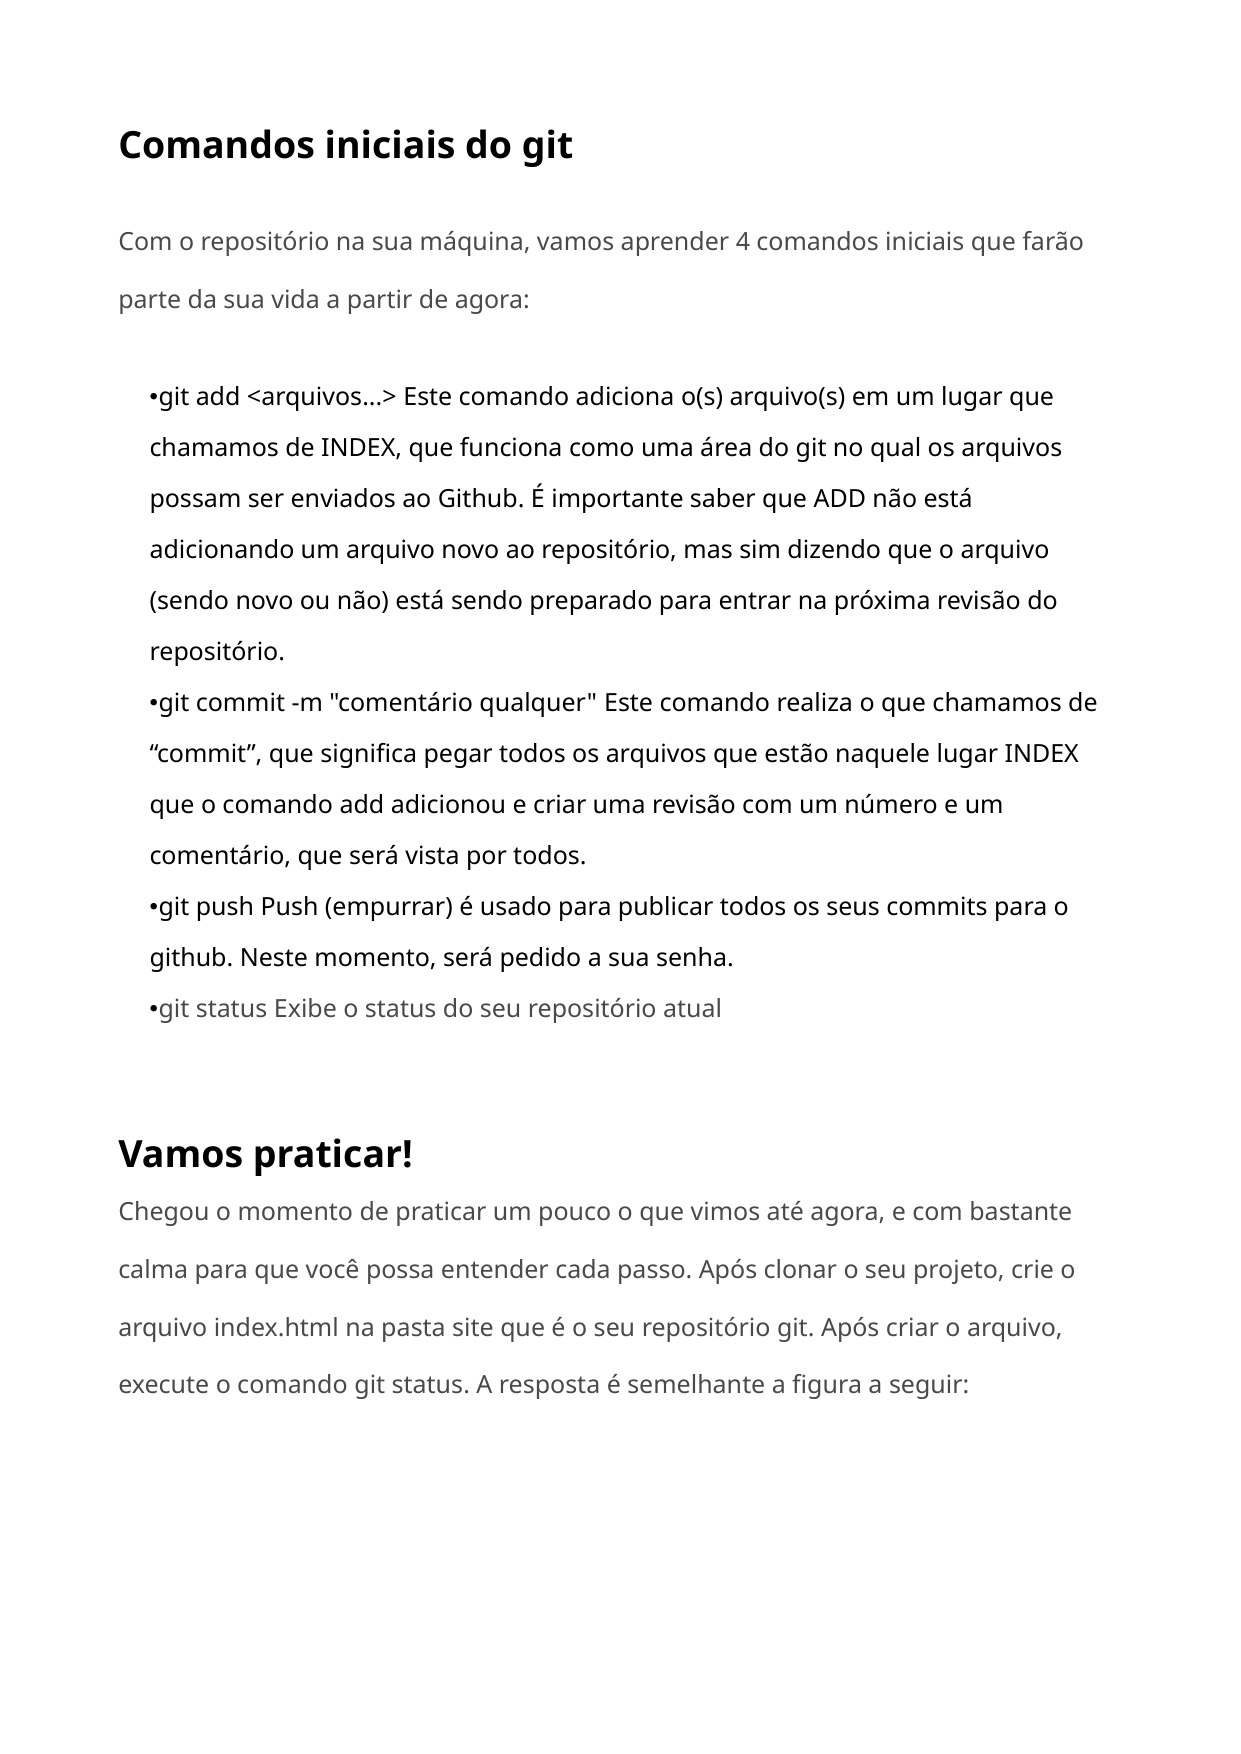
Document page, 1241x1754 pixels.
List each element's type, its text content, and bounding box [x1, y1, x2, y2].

text Chegou o momento de praticar um pouco o que vimos até agora, e com bastante calma para que você possa entender cada passo. Após clonar o seu projeto, crie o arquivo index.html na pasta site que é o seu repositório git. Após criar o arquivo, execute o comando git status. A resposta é semelhante a figura a seguir: [118, 1194, 1122, 1401]
list git add <arquivos...> Este comando adiciona o(s) arquivo(s) em um lugar que chamamos de INDEX, que funciona como uma área do git no qual os arquivos possam ser enviados ao Github. É importante saber que ADD não está adicionando um arquivo novo ao repositório, mas sim dizendo que o arquivo (sendo novo ou não) está sendo preparado para entrar na próxima revisão do repositório. [118, 378, 1122, 668]
list git commit -m "comentário qualquer" Este comando realiza o que chamamos de “commit”, que significa pegar todos os arquivos que estão naquele lugar INDEX que o comando add adicionou e criar uma revisão com um número e um comentário, que será vista por todos. [118, 685, 1122, 872]
text Com o repositório na sua máquina, vamos aprender 4 comandos iniciais que farão parte da sua vida a partir de agora: [118, 224, 1122, 316]
list git push Push (empurrar) é usado para publicar todos os seus commits para o github. Neste momento, será pedido a sua senha. [118, 889, 1122, 974]
subtitle Comandos iniciais do git [118, 118, 1122, 169]
list git status Exibe o status do seu repositório atual [118, 991, 1122, 1025]
subtitle Vamos praticar! [118, 1127, 1122, 1178]
